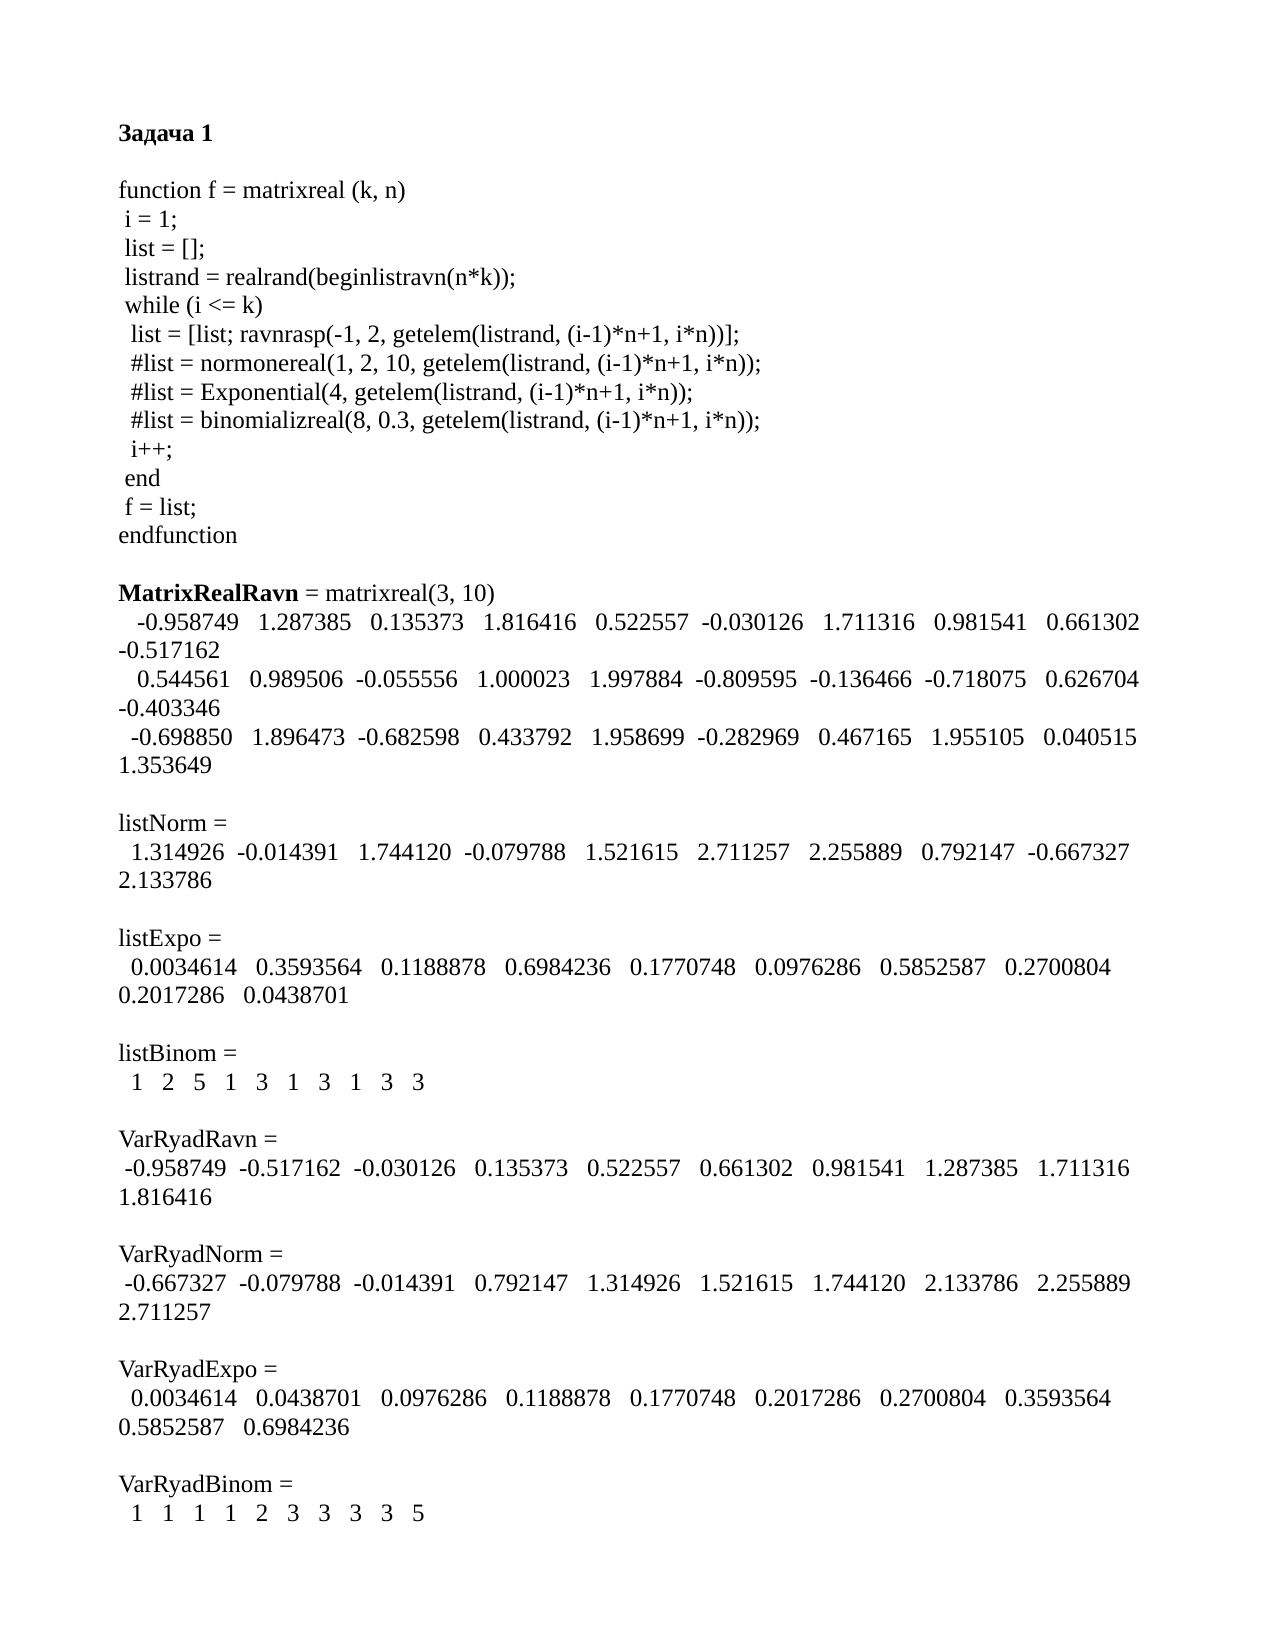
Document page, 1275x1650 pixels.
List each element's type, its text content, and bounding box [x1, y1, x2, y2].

text 0.544561 0.989506 -0.055556 1.000023 1.997884 -0.809595 -0.136466 -0.718075 0.626704 -0.403346 [118, 664, 1157, 722]
text end [118, 463, 1157, 492]
text 0.0034614 0.3593564 0.1188878 0.6984236 0.1770748 0.0976286 0.5852587 0.2700804 0.2017286 0.0438701 [118, 952, 1157, 1009]
text #list = binomializreal(8, 0.3, getelem(listrand, (i-1)*n+1, i*n)); [118, 406, 1157, 434]
text #list = normonereal(1, 2, 10, getelem(listrand, (i-1)*n+1, i*n)); [118, 348, 1157, 377]
text i++; [118, 434, 1157, 463]
text listrand = realrand(beginlistravn(n*k)); [118, 262, 1157, 291]
text i = 1; [118, 204, 1157, 233]
text listExpo = [118, 923, 1157, 952]
text list = [list; ravnrasp(-1, 2, getelem(listrand, (i-1)*n+1, i*n))]; [118, 319, 1157, 348]
text function f = matrixreal (k, n) [118, 176, 1157, 204]
text 0.0034614 0.0438701 0.0976286 0.1188878 0.1770748 0.2017286 0.2700804 0.3593564 0.5852587 0.6984236 [118, 1383, 1157, 1441]
text f = list; [118, 492, 1157, 521]
text -0.698850 1.896473 -0.682598 0.433792 1.958699 -0.282969 0.467165 1.955105 0.040515 1.353649 [118, 722, 1157, 779]
text listBinom = [118, 1038, 1157, 1067]
text VarRyadExpo = [118, 1354, 1157, 1383]
text 1 2 5 1 3 1 3 1 3 3 [118, 1067, 1157, 1096]
text 1.314926 -0.014391 1.744120 -0.079788 1.521615 2.711257 2.255889 0.792147 -0.667327 2.133786 [118, 837, 1157, 894]
text VarRyadNorm = [118, 1239, 1157, 1268]
text list = []; [118, 233, 1157, 262]
text endfunction [118, 521, 1157, 549]
text -0.958749 -0.517162 -0.030126 0.135373 0.522557 0.661302 0.981541 1.287385 1.711316 1.816416 [118, 1153, 1157, 1211]
text #list = Exponential(4, getelem(listrand, (i-1)*n+1, i*n)); [118, 377, 1157, 406]
text VarRyadRavn = [118, 1124, 1157, 1153]
text -0.958749 1.287385 0.135373 1.816416 0.522557 -0.030126 1.711316 0.981541 0.661302 -0.517162 [118, 607, 1157, 664]
text -0.667327 -0.079788 -0.014391 0.792147 1.314926 1.521615 1.744120 2.133786 2.255889 2.711257 [118, 1268, 1157, 1326]
text while (i <= k) [118, 291, 1157, 319]
text MatrixRealRavn = matrixreal(3, 10) [118, 578, 1157, 607]
text Задача 1 [118, 118, 1157, 147]
text VarRyadBinom = [118, 1469, 1157, 1498]
text 1 1 1 1 2 3 3 3 3 5 [118, 1498, 1157, 1527]
text listNorm = [118, 808, 1157, 837]
